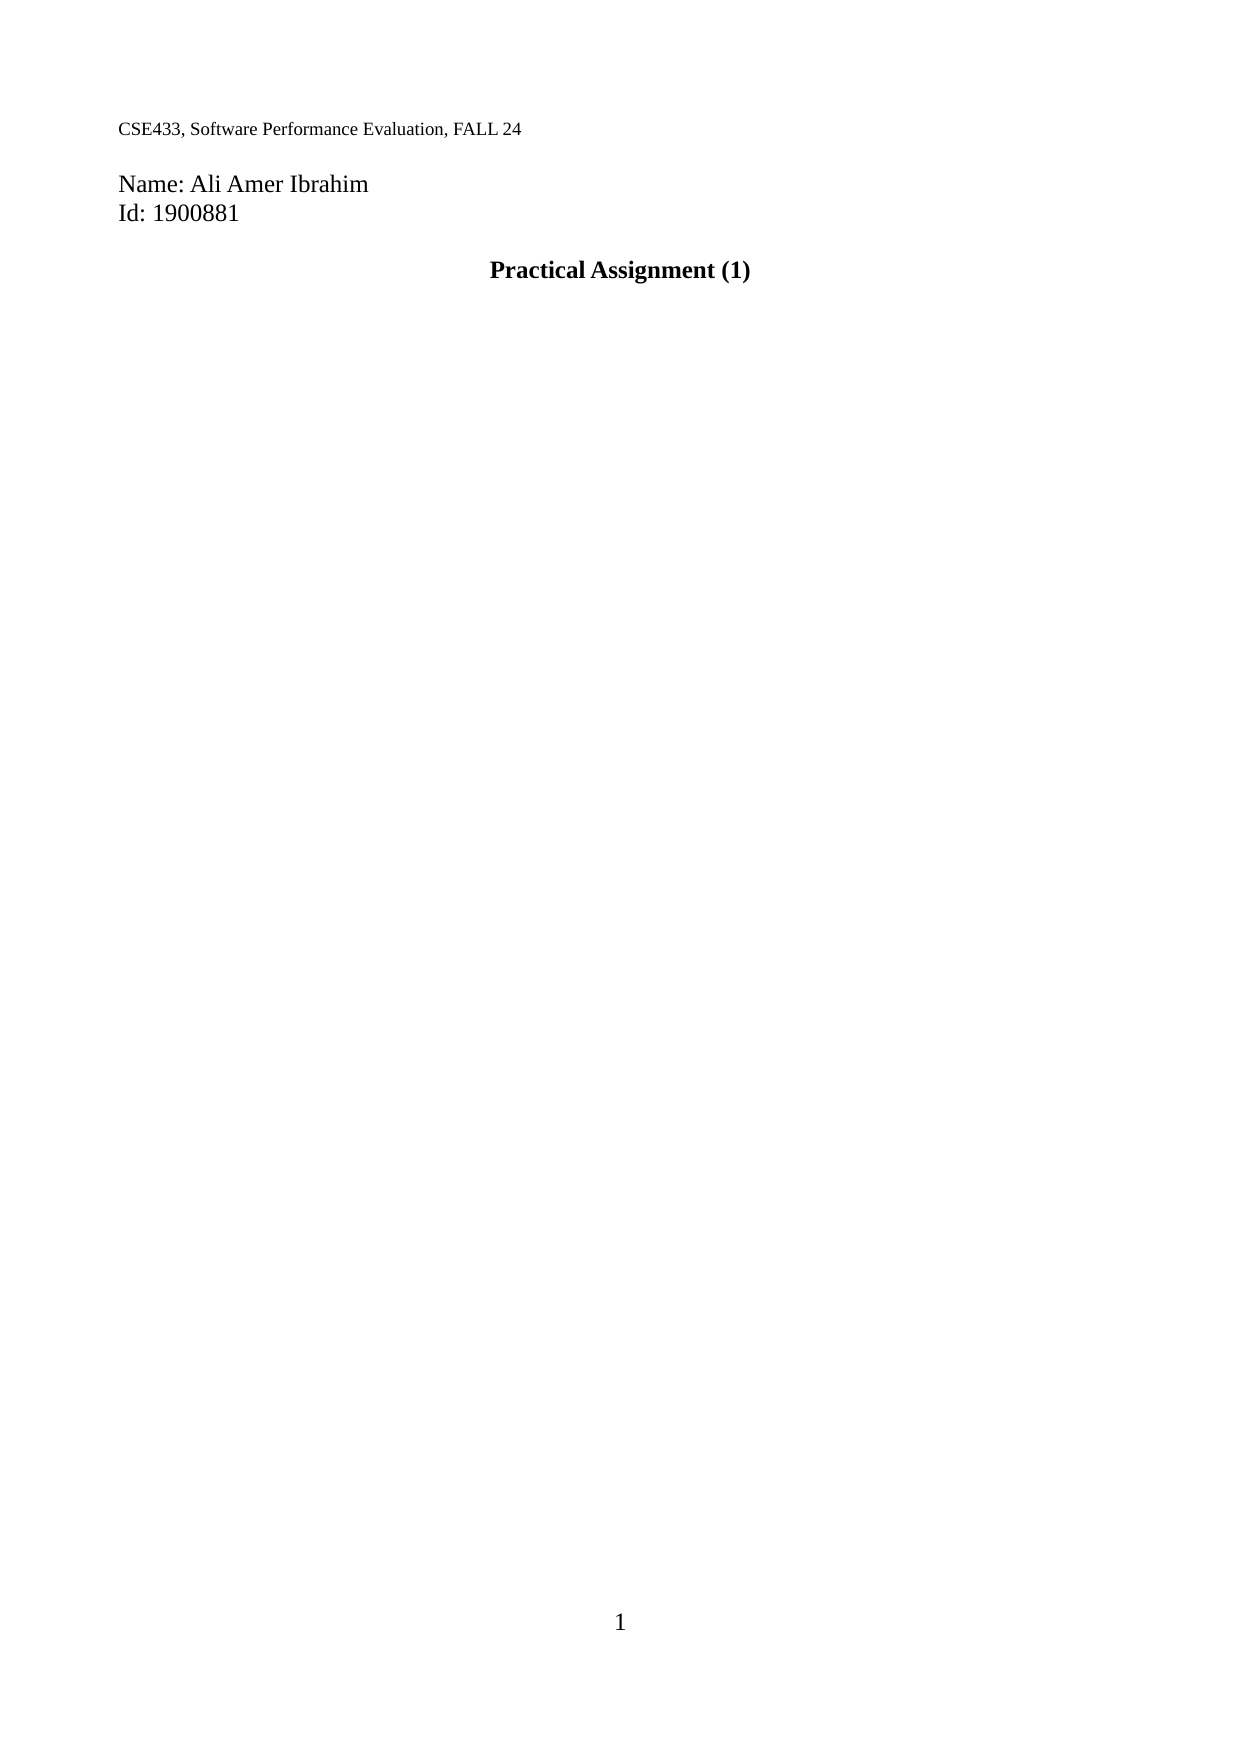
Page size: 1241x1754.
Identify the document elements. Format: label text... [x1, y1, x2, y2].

text Id: 1900881 [118, 198, 1122, 227]
text Practical Assignment (1) [118, 255, 1122, 284]
text Name: Ali Amer Ibrahim [118, 169, 1122, 198]
